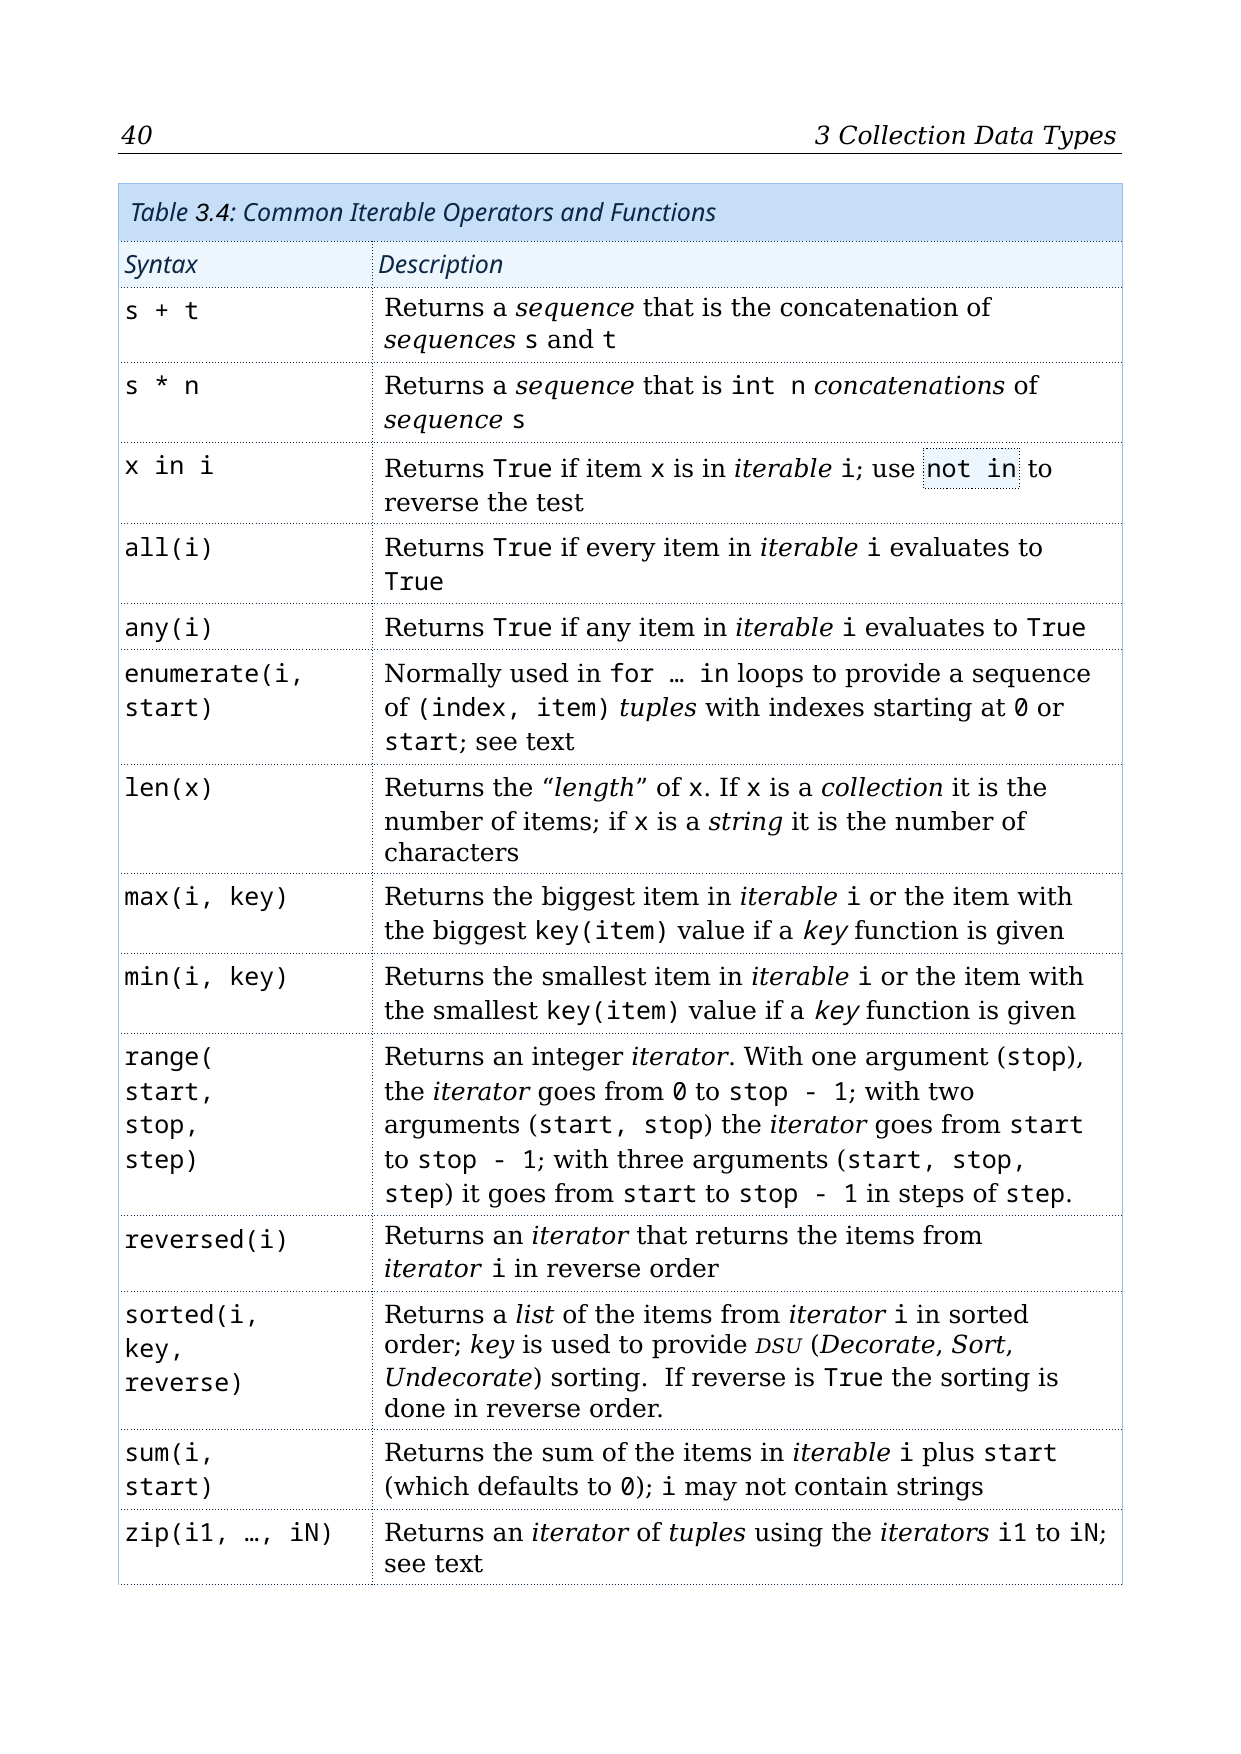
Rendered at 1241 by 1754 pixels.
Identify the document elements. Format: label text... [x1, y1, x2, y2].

table_cell max(i, key) [119, 873, 372, 953]
table_cell sum(i, start) [119, 1429, 372, 1509]
table_cell all(i) [119, 523, 372, 603]
table_cell Returns True if every item in iterable i evaluates to True [372, 523, 1122, 603]
table_cell Returns an iterator that returns the items from iterator i in reverse order [372, 1215, 1122, 1291]
table_cell min(i, key) [119, 953, 372, 1033]
table_cell s + t [119, 287, 372, 362]
table_cell Description [372, 241, 1122, 287]
table_cell Returns a sequence that is int n concatenations of sequence s [372, 362, 1122, 442]
table_cell Returns the biggest item in iterable i or the item with the biggest key(item) value if a key function is given [372, 873, 1122, 953]
table_cell sorted(i, key, reverse) [119, 1291, 372, 1429]
table_cell Returns True if item x is in iterable i; use not in to reverse the test [372, 442, 1122, 523]
table_cell Returns an iterator of tuples using the iterators i1 to iN; see text [372, 1509, 1122, 1584]
table_cell Returns True if any item in iterable i evaluates to True [372, 603, 1122, 649]
table_cell reversed(i) [119, 1215, 372, 1291]
table_header Table 3.4: Common Iterable Operators and Functions [119, 184, 1122, 241]
table_cell len(x) [119, 764, 372, 873]
table_cell any(i) [119, 603, 372, 649]
table_cell x in i [119, 442, 372, 523]
table_cell enumerate(i, start) [119, 649, 372, 763]
table_cell Returns an integer iterator. With one argument (stop), the iterator goes from 0 to stop - 1; with two arguments (start, stop) the iterator goes from start to stop - 1; with three arguments (start, stop, step) it goes from start to stop - 1 in steps of step. [372, 1033, 1122, 1215]
table_cell Returns the “length” of x. If x is a collection it is the number of items; if x is a string it is the number of characters [372, 764, 1122, 873]
table_cell Normally used in for … in loops to provide a sequence of (index, item) tuples with indexes starting at 0 or start; see text [372, 649, 1122, 763]
table_cell s * n [119, 362, 372, 442]
table_cell Returns the smallest item in iterable i or the item with the smallest key(item) value if a key function is given [372, 953, 1122, 1033]
table_cell Returns the sum of the items in iterable i plus start (which defaults to 0); i may not contain strings [372, 1429, 1122, 1509]
table_cell zip(i1, …, iN) [119, 1509, 372, 1584]
table_cell range( start, stop, step) [119, 1033, 372, 1215]
table_cell Returns a sequence that is the concatenation of sequences s and t [372, 287, 1122, 362]
table_cell Syntax [119, 241, 372, 287]
table_cell Returns a list of the items from iterator i in sorted order; key is used to provide dsu (Decorate, Sort, Undecorate) sorting. If reverse is True the sorting is done in reverse order. [372, 1291, 1122, 1429]
